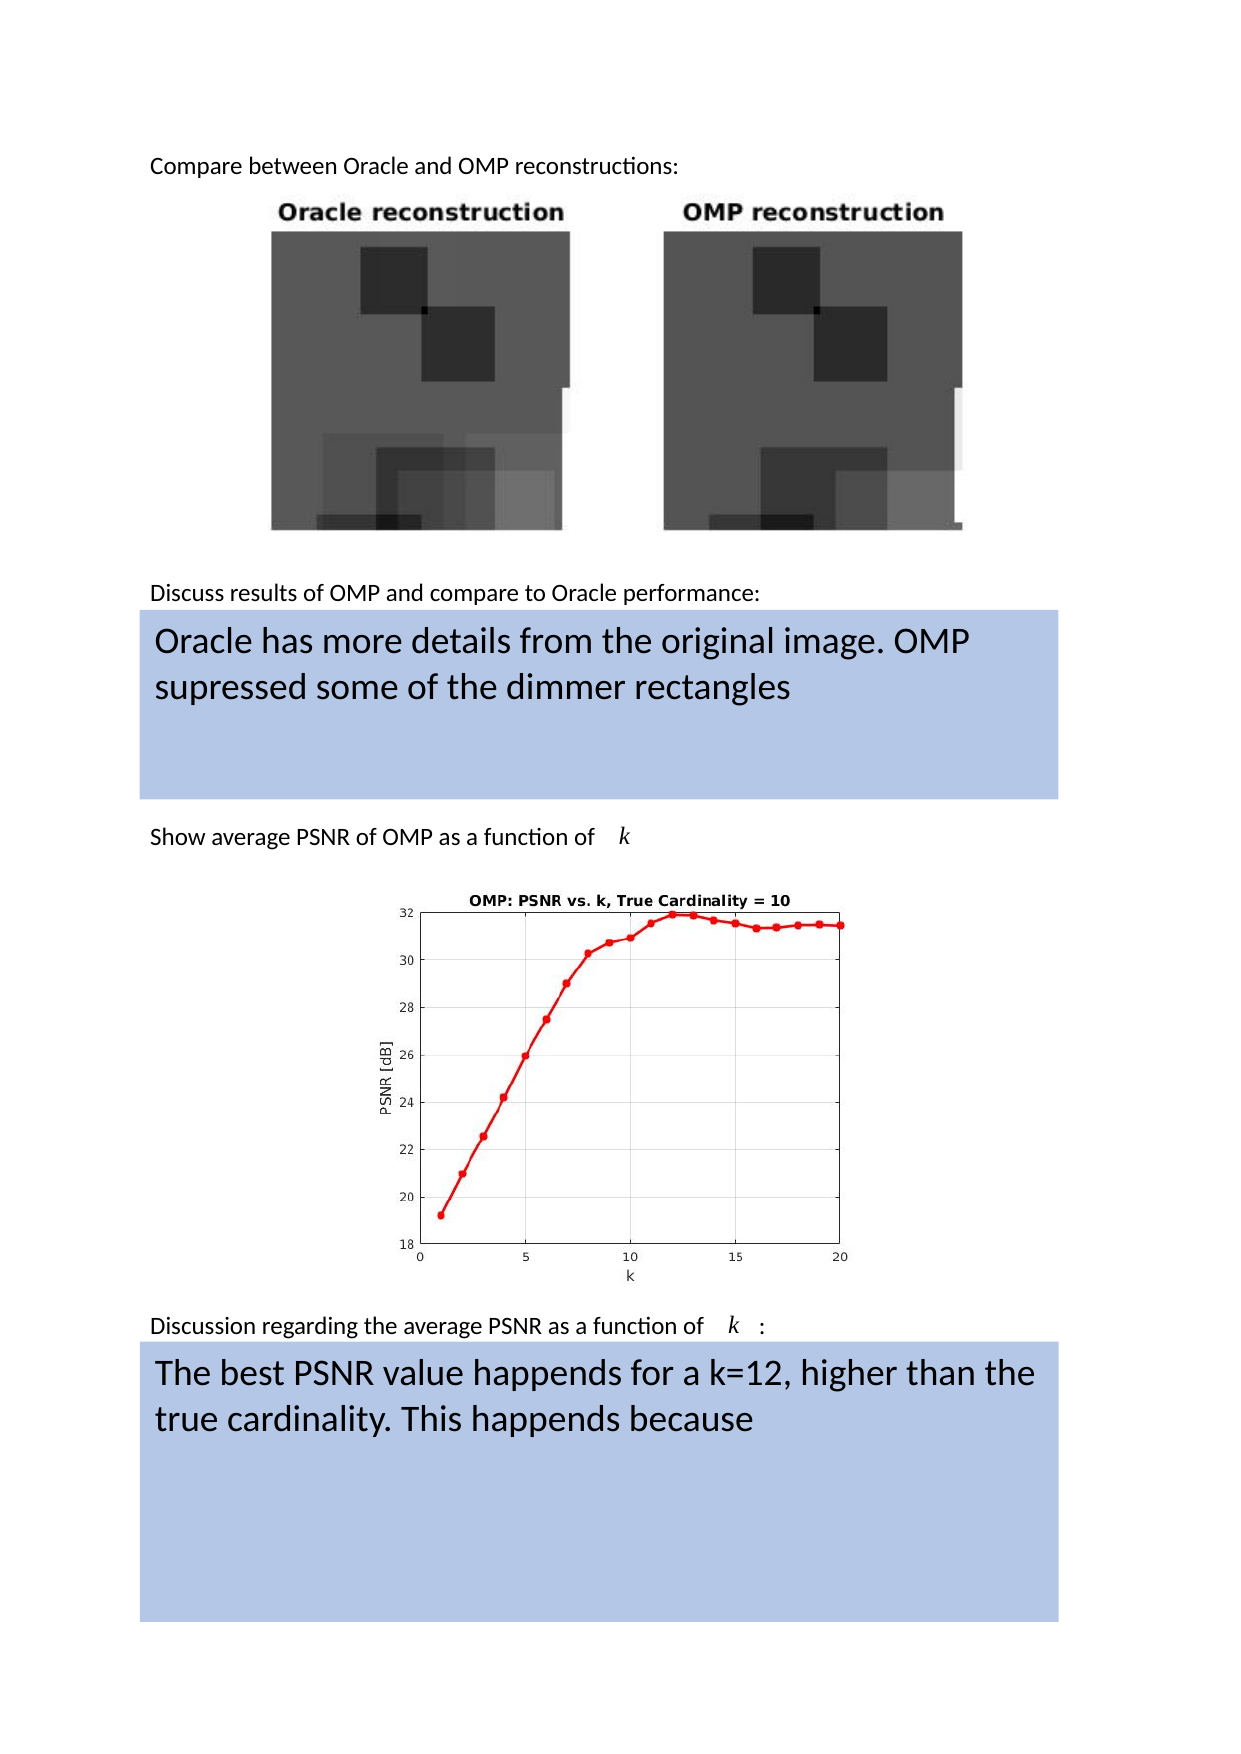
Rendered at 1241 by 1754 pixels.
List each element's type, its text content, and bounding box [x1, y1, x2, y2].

text Show average PSNR of OMP as a function of [150, 608, 1090, 852]
text Compare between Oracle and OMP reconstructions: [150, 150, 1090, 181]
text Discuss results of OMP and compare to Oracle performance: [150, 577, 1090, 608]
text Discussion regarding the average PSNR as a function of : [150, 1310, 1090, 1340]
picture [253, 180, 987, 549]
picture [350, 882, 891, 1288]
